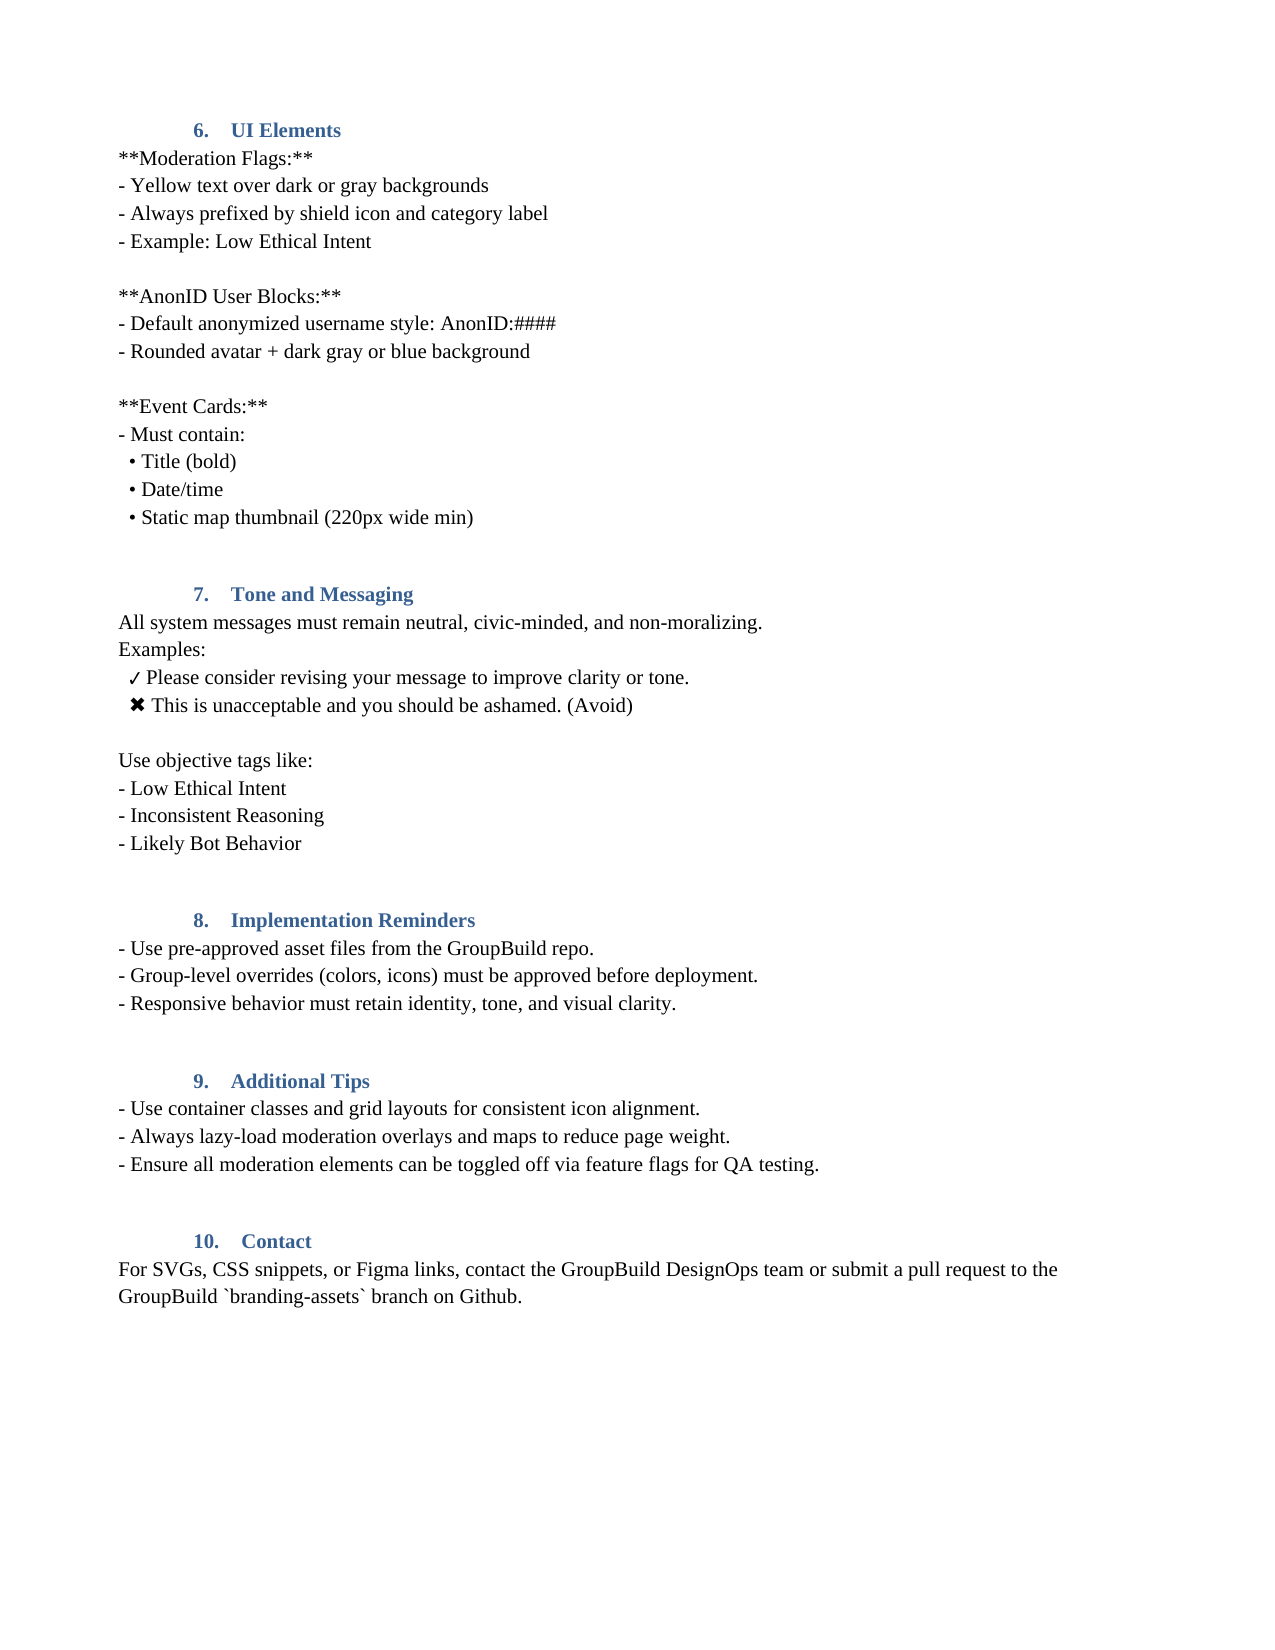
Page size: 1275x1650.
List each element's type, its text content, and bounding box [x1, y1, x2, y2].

subtitle Tone and Messaging [193, 582, 1157, 606]
subtitle Additional Tips [193, 1069, 1157, 1093]
text All system messages must remain neutral, civic-minded, and non-moralizing. Examples: ✔ Please consider revising your message to improve clarity or tone. ✖ This is unacceptable and you should be ashamed. (Avoid) Use objective tags like: - Low Ethical Intent - Inconsistent Reasoning - Likely Bot Behavior [118, 610, 1157, 855]
subtitle UI Elements [193, 118, 1157, 142]
text **Moderation Flags:** - Yellow text over dark or gray backgrounds - Always prefixed by shield icon and category label - Example: Low Ethical Intent **AnonID User Blocks:** - Default anonymized username style: AnonID:#### - Rounded avatar + dark gray or blue background **Event Cards:** - Must contain: • Title (bold) • Date/time • Static map thumbnail (220px wide min) [118, 146, 1157, 529]
text - Use pre-approved asset files from the GroupBuild repo. - Group-level overrides (colors, icons) must be approved before deployment. - Responsive behavior must retain identity, tone, and visual clarity. [118, 936, 1157, 1015]
subtitle Contact [193, 1229, 1157, 1253]
subtitle Implementation Reminders [193, 908, 1157, 932]
text - Use container classes and grid layouts for consistent icon alignment. - Always lazy-load moderation overlays and maps to reduce page weight. - Ensure all moderation elements can be toggled off via feature flags for QA testing. [118, 1096, 1157, 1176]
text For SVGs, CSS snippets, or Figma links, contact the GroupBuild DesignOps team or submit a pull request to the GroupBuild `branding-assets` branch on Github.­ [118, 1257, 1157, 1308]
